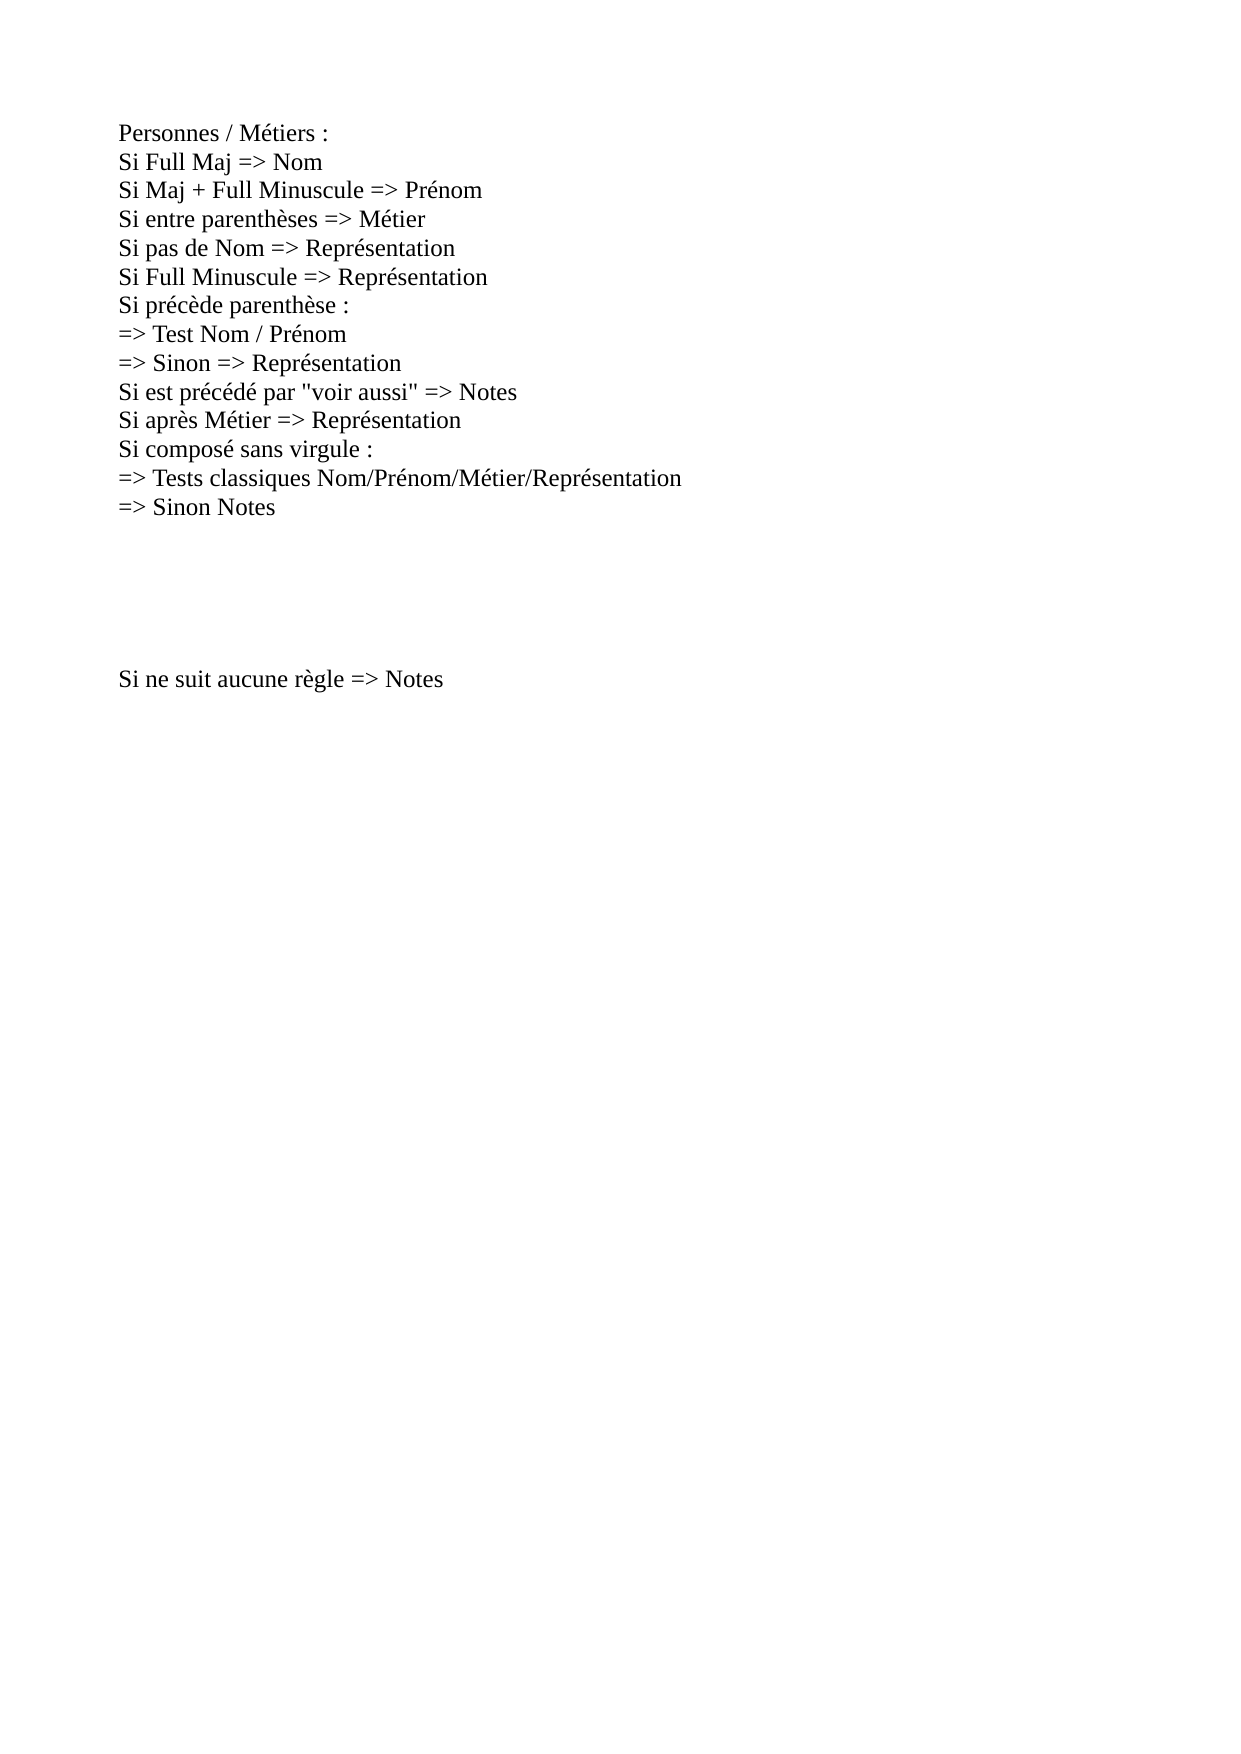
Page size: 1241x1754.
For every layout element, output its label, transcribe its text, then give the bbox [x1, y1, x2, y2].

text Si pas de Nom => Représentation [118, 233, 1122, 262]
text Si ne suit aucune règle => Notes [118, 664, 1122, 693]
text => Sinon Notes [118, 492, 1122, 521]
text Si après Métier => Représentation [118, 406, 1122, 434]
text Si Full Minuscule => Représentation [118, 262, 1122, 291]
text => Tests classiques Nom/Prénom/Métier/Représentation [118, 463, 1122, 492]
text Si entre parenthèses => Métier [118, 204, 1122, 233]
text Si Full Maj => Nom [118, 147, 1122, 176]
text => Sinon => Représentation [118, 348, 1122, 377]
text Si précède parenthèse : [118, 291, 1122, 319]
text Si composé sans virgule : [118, 434, 1122, 463]
text Si est précédé par "voir aussi" => Notes [118, 377, 1122, 406]
text => Test Nom / Prénom [118, 319, 1122, 348]
text Personnes / Métiers : [118, 118, 1122, 147]
text Si Maj + Full Minuscule => Prénom [118, 176, 1122, 204]
